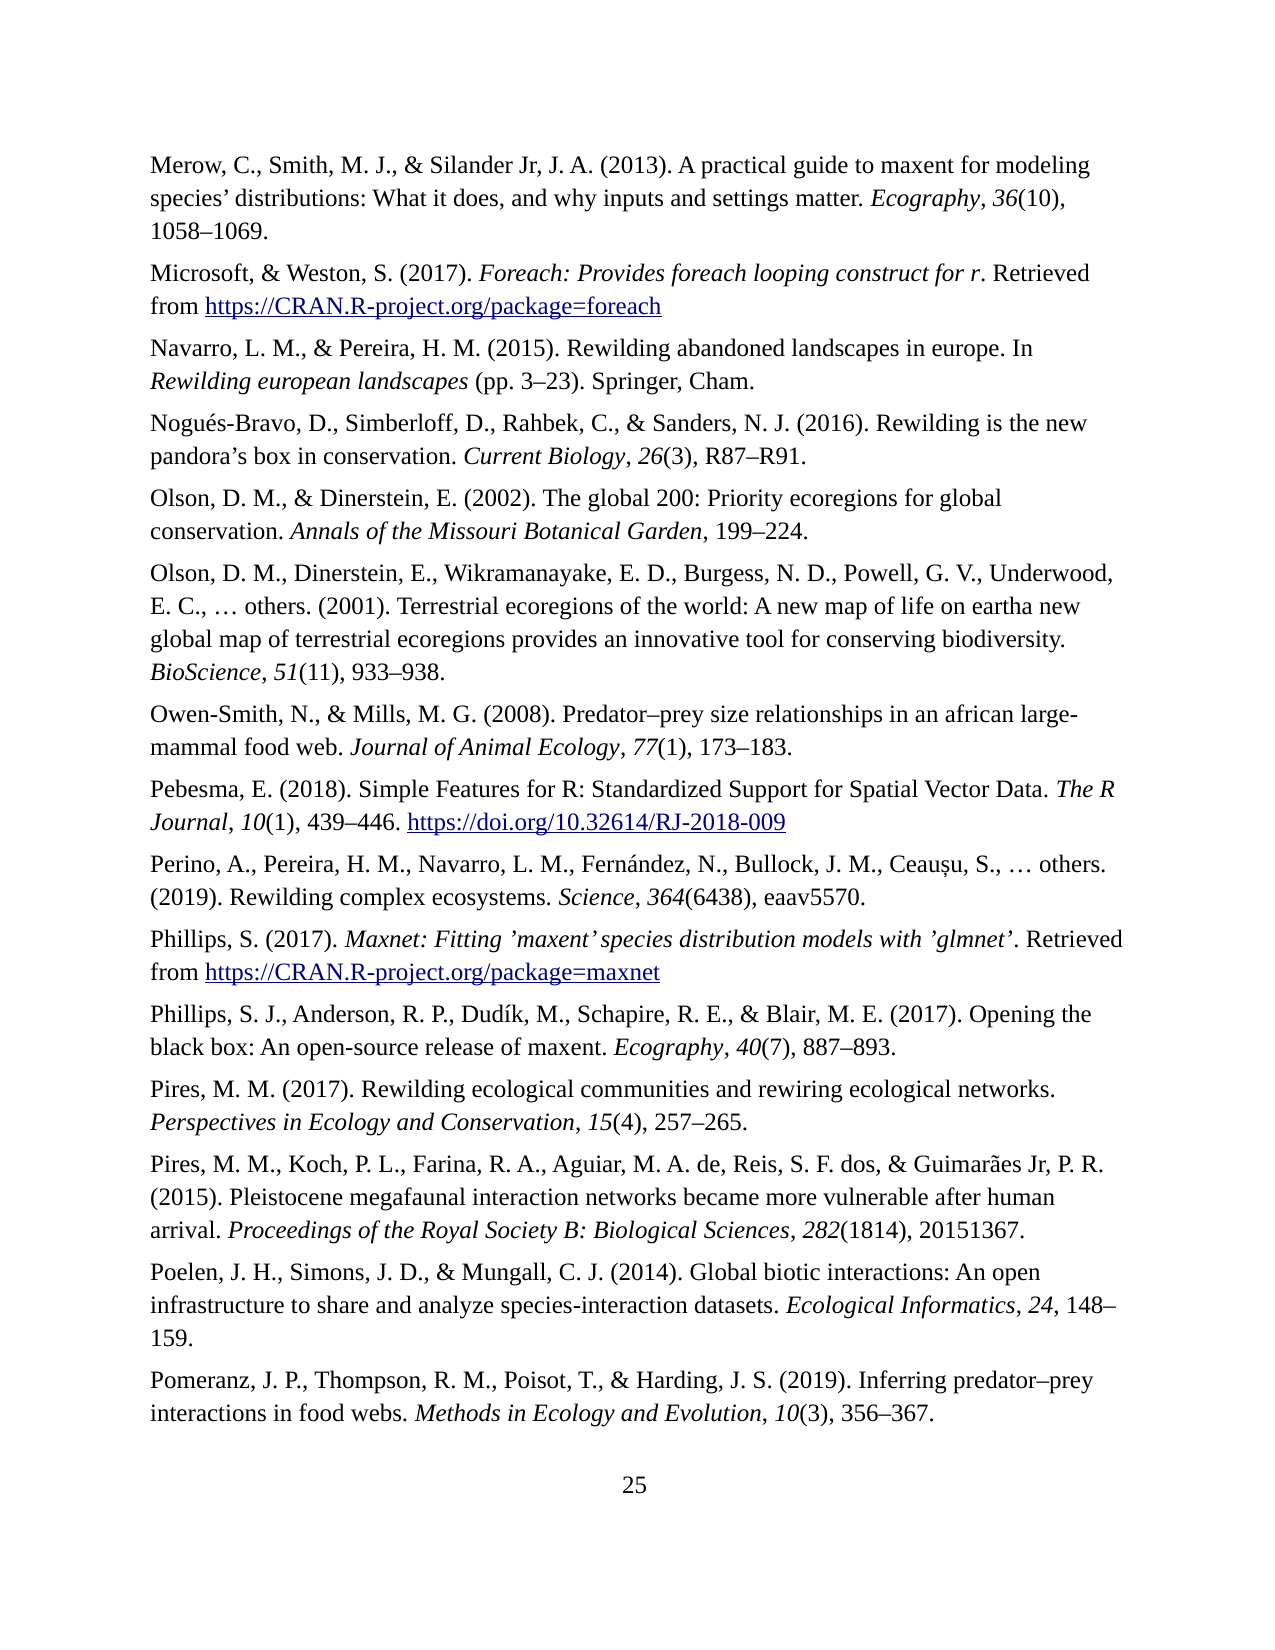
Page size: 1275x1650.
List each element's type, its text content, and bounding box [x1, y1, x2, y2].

text Nogués-Bravo, D., Simberloff, D., Rahbek, C., & Sanders, N. J. (2016). Rewilding is the new pandora’s box in conservation. Current Biology, 26(3), R87–R91. [150, 408, 1125, 470]
text Perino, A., Pereira, H. M., Navarro, L. M., Fernández, N., Bullock, J. M., Ceaușu, S., … others. (2019). Rewilding complex ecosystems. Science, 364(6438), eaav5570. [150, 849, 1125, 911]
text Pomeranz, J. P., Thompson, R. M., Poisot, T., & Harding, J. S. (2019). Inferring predator–prey interactions in food webs. Methods in Ecology and Evolution, 10(3), 356–367. [150, 1365, 1125, 1427]
text Phillips, S. (2017). Maxnet: Fitting ’maxent’ species distribution models with ’glmnet’. Retrieved from https://CRAN.R-project.org/package=maxnet [150, 924, 1125, 986]
text Microsoft, & Weston, S. (2017). Foreach: Provides foreach looping construct for r. Retrieved from https://CRAN.R-project.org/package=foreach [150, 258, 1125, 320]
text Merow, C., Smith, M. J., & Silander Jr, J. A. (2013). A practical guide to maxent for modeling species’ distributions: What it does, and why inputs and settings matter. Ecography, 36(10), 1058–1069. [150, 150, 1125, 245]
text Pebesma, E. (2018). Simple Features for R: Standardized Support for Spatial Vector Data. The R Journal, 10(1), 439–446. https://doi.org/10.32614/RJ-2018-009 [150, 774, 1125, 836]
text Olson, D. M., Dinerstein, E., Wikramanayake, E. D., Burgess, N. D., Powell, G. V., Underwood, E. C., … others. (2001). Terrestrial ecoregions of the world: A new map of life on eartha new global map of terrestrial ecoregions provides an innovative tool for conserving biodiversity. BioScience, 51(11), 933–938. [150, 558, 1125, 686]
text Poelen, J. H., Simons, J. D., & Mungall, C. J. (2014). Global biotic interactions: An open infrastructure to share and analyze species-interaction datasets. Ecological Informatics, 24, 148–159. [150, 1257, 1125, 1352]
text Olson, D. M., & Dinerstein, E. (2002). The global 200: Priority ecoregions for global conservation. Annals of the Missouri Botanical Garden, 199–224. [150, 483, 1125, 545]
text Owen-Smith, N., & Mills, M. G. (2008). Predator–prey size relationships in an african large-mammal food web. Journal of Animal Ecology, 77(1), 173–183. [150, 699, 1125, 761]
text Navarro, L. M., & Pereira, H. M. (2015). Rewilding abandoned landscapes in europe. In Rewilding european landscapes (pp. 3–23). Springer, Cham. [150, 333, 1125, 395]
text Pires, M. M. (2017). Rewilding ecological communities and rewiring ecological networks. Perspectives in Ecology and Conservation, 15(4), 257–265. [150, 1074, 1125, 1136]
text Phillips, S. J., Anderson, R. P., Dudík, M., Schapire, R. E., & Blair, M. E. (2017). Opening the black box: An open-source release of maxent. Ecography, 40(7), 887–893. [150, 999, 1125, 1061]
text Pires, M. M., Koch, P. L., Farina, R. A., Aguiar, M. A. de, Reis, S. F. dos, & Guimarães Jr, P. R. (2015). Pleistocene megafaunal interaction networks became more vulnerable after human arrival. Proceedings of the Royal Society B: Biological Sciences, 282(1814), 20151367. [150, 1149, 1125, 1244]
